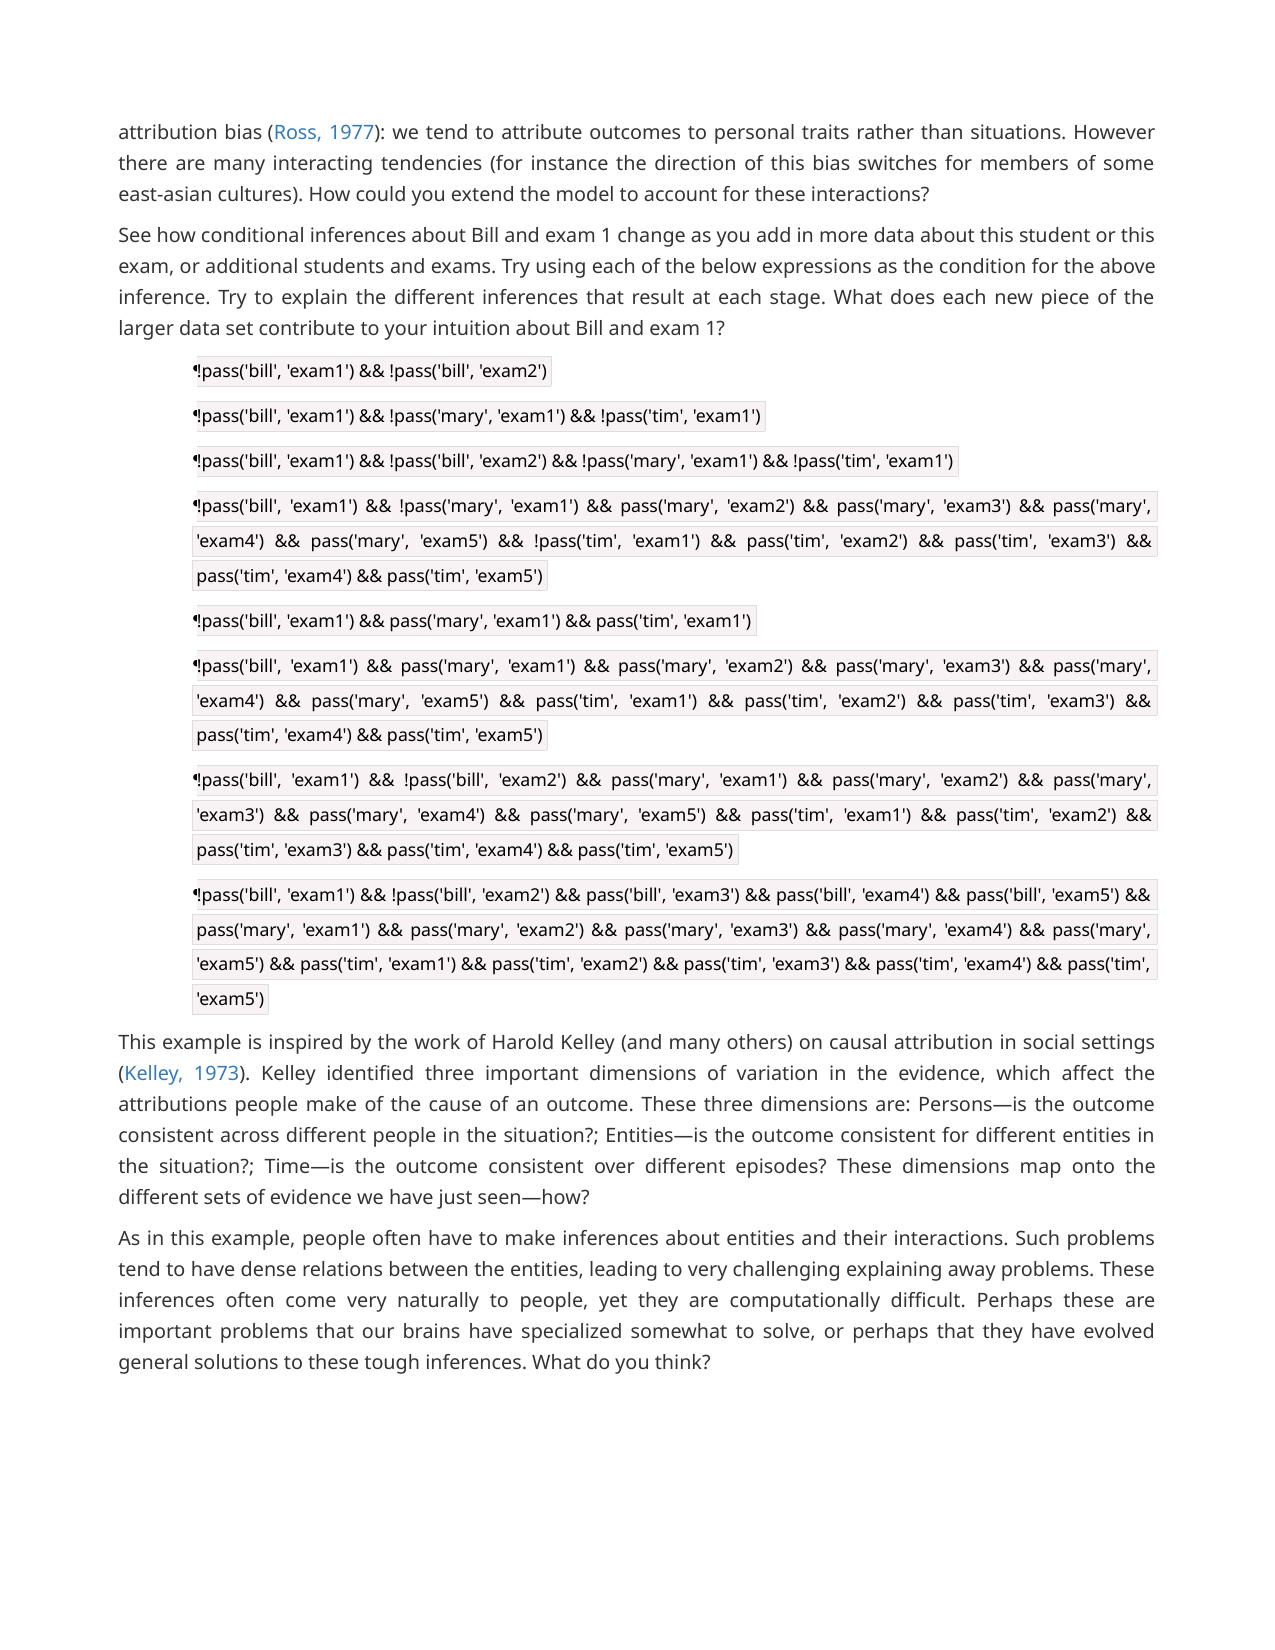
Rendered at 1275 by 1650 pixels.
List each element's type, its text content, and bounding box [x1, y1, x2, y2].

list !pass('bill', 'exam1') && !pass('mary', 'exam1') && pass('mary', 'exam2') && pass('mary', 'exam3') && pass('mary', 'exam4') && pass('mary', 'exam5') && !pass('tim', 'exam1') && pass('tim', 'exam2') && pass('tim', 'exam3') && pass('tim', 'exam4') && pass('tim', 'exam5') [118, 491, 1157, 590]
text See how conditional inferences about Bill and exam 1 change as you add in more data about this student or this exam, or additional students and exams. Try using each of the below expressions as the condition for the above inference. Try to explain the different inferences that result at each stage. What does each new piece of the larger data set contribute to your intuition about Bill and exam 1? [118, 221, 1157, 341]
text attribution bias (Ross, 1977): we tend to attribute outcomes to personal traits rather than situations. However there are many interacting tendencies (for instance the direction of this bias switches for members of some east-asian cultures). How could you extend the model to account for these interactions? [118, 118, 1157, 207]
list !pass('bill', 'exam1') && !pass('bill', 'exam2') && pass('mary', 'exam1') && pass('mary', 'exam2') && pass('mary', 'exam3') && pass('mary', 'exam4') && pass('mary', 'exam5') && pass('tim', 'exam1') && pass('tim', 'exam2') && pass('tim', 'exam3') && pass('tim', 'exam4') && pass('tim', 'exam5') [118, 765, 1157, 864]
list !pass('bill', 'exam1') && !pass('bill', 'exam2') [118, 356, 551, 386]
text This example is inspired by the work of Harold Kelley (and many others) on causal attribution in social settings (Kelley, 1973). Kelley identified three important dimensions of variation in the evidence, which affect the attributions people make of the cause of an outcome. These three dimensions are: Persons—is the outcome consistent across different people in the situation?; Entities—is the outcome consistent for different entities in the situation?; Time—is the outcome consistent over different episodes? These dimensions map onto the different sets of evidence we have just seen—how? [118, 1028, 1157, 1210]
list [757, 605, 1157, 636]
list !pass('bill', 'exam1') && !pass('mary', 'exam1') && !pass('tim', 'exam1') [118, 401, 765, 431]
text As in this example, people often have to make inferences about entities and their interactions. Such problems tend to have dense relations between the entities, leading to very challenging explaining away problems. These inferences often come very naturally to people, yet they are computationally difficult. Perhaps these are important problems that our brains have specialized somewhat to solve, or perhaps that they have evolved general solutions to these tough inferences. What do you think? [118, 1224, 1157, 1375]
list !pass('bill', 'exam1') && !pass('bill', 'exam2') && !pass('mary', 'exam1') && !pass('tim', 'exam1') [118, 446, 958, 476]
list !pass('bill', 'exam1') && pass('mary', 'exam1') && pass('mary', 'exam2') && pass('mary', 'exam3') && pass('mary', 'exam4') && pass('mary', 'exam5') && pass('tim', 'exam1') && pass('tim', 'exam2') && pass('tim', 'exam3') && pass('tim', 'exam4') && pass('tim', 'exam5') [118, 650, 1157, 750]
list [959, 446, 1157, 476]
list !pass('bill', 'exam1') && pass('mary', 'exam1') && pass('tim', 'exam1') [118, 605, 756, 636]
list [552, 356, 1157, 386]
list [766, 401, 1157, 431]
list !pass('bill', 'exam1') && !pass('bill', 'exam2') && pass('bill', 'exam3') && pass('bill', 'exam4') && pass('bill', 'exam5') && pass('mary', 'exam1') && pass('mary', 'exam2') && pass('mary', 'exam3') && pass('mary', 'exam4') && pass('mary', 'exam5') && pass('tim', 'exam1') && pass('tim', 'exam2') && pass('tim', 'exam3') && pass('tim', 'exam4') && pass('tim', 'exam5') [118, 879, 1157, 1014]
